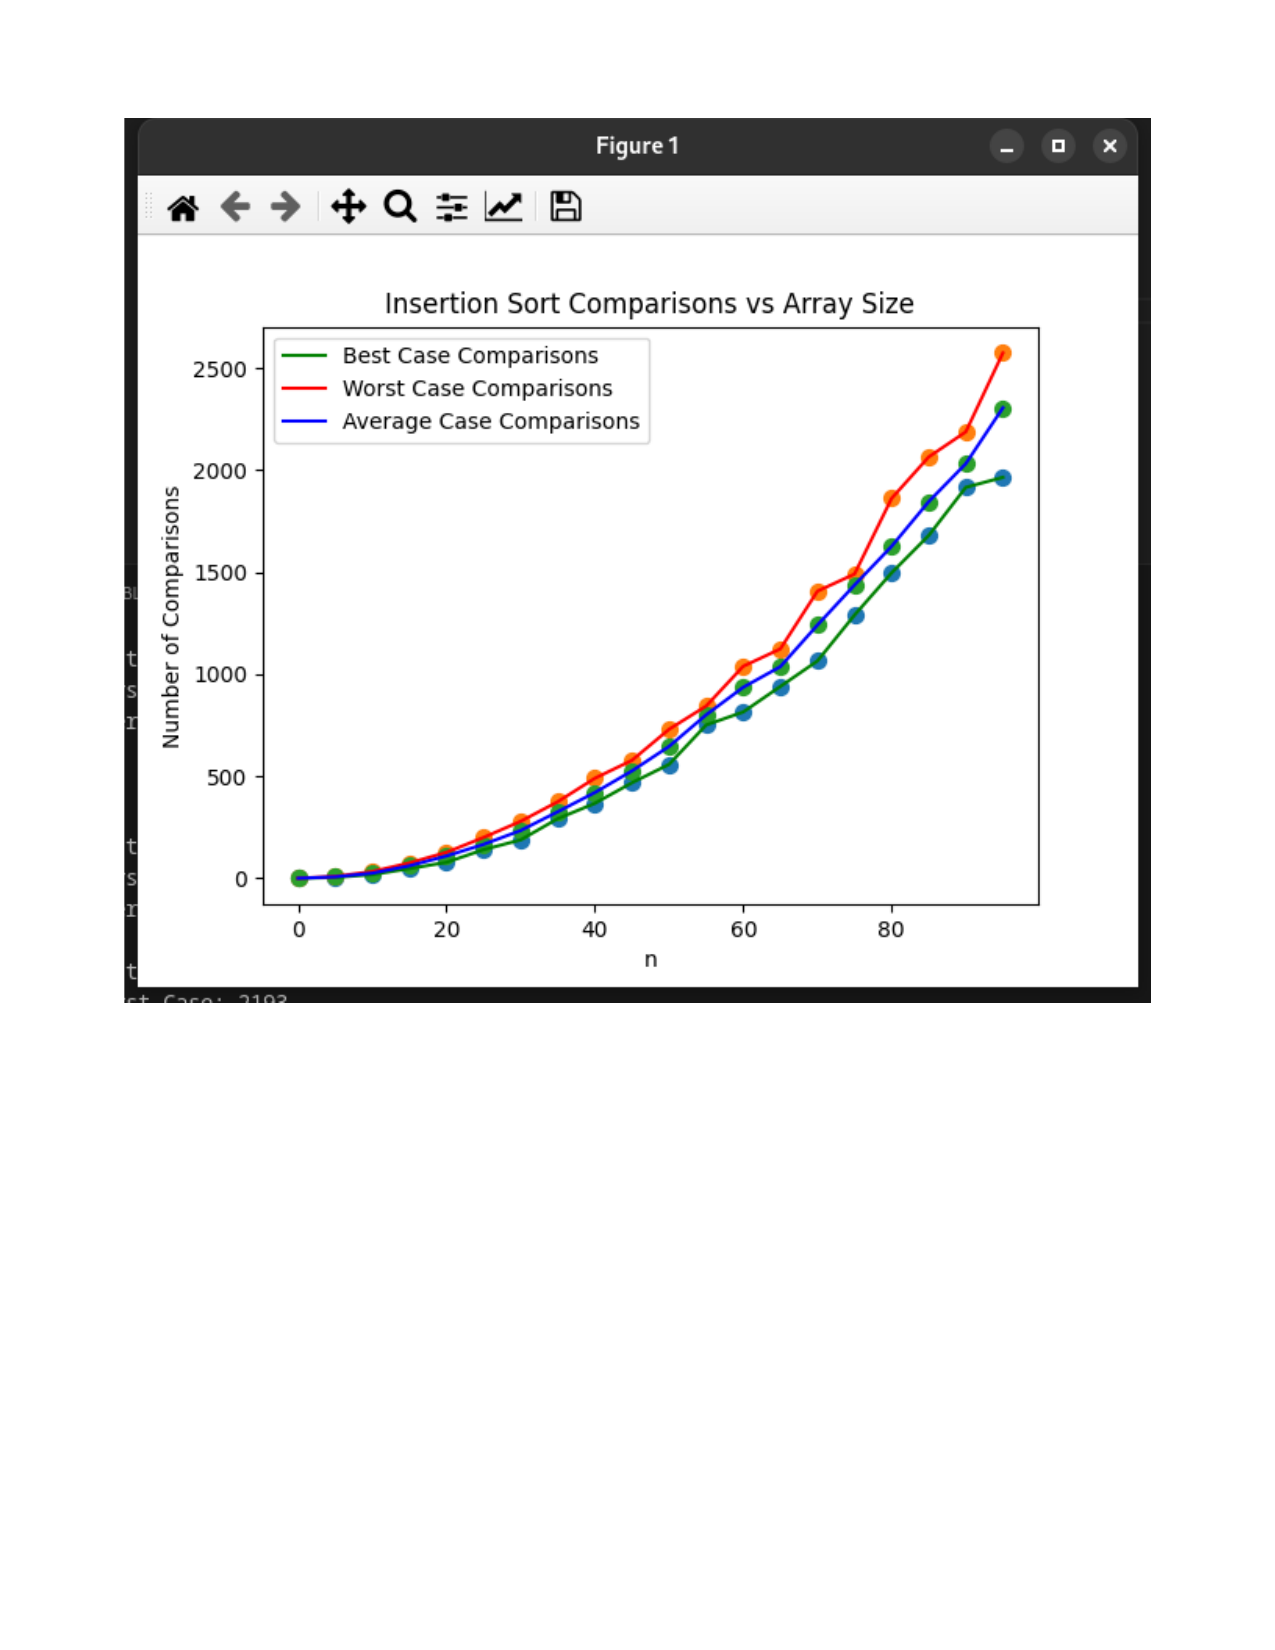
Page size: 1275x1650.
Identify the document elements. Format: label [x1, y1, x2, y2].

picture [124, 118, 1151, 1003]
